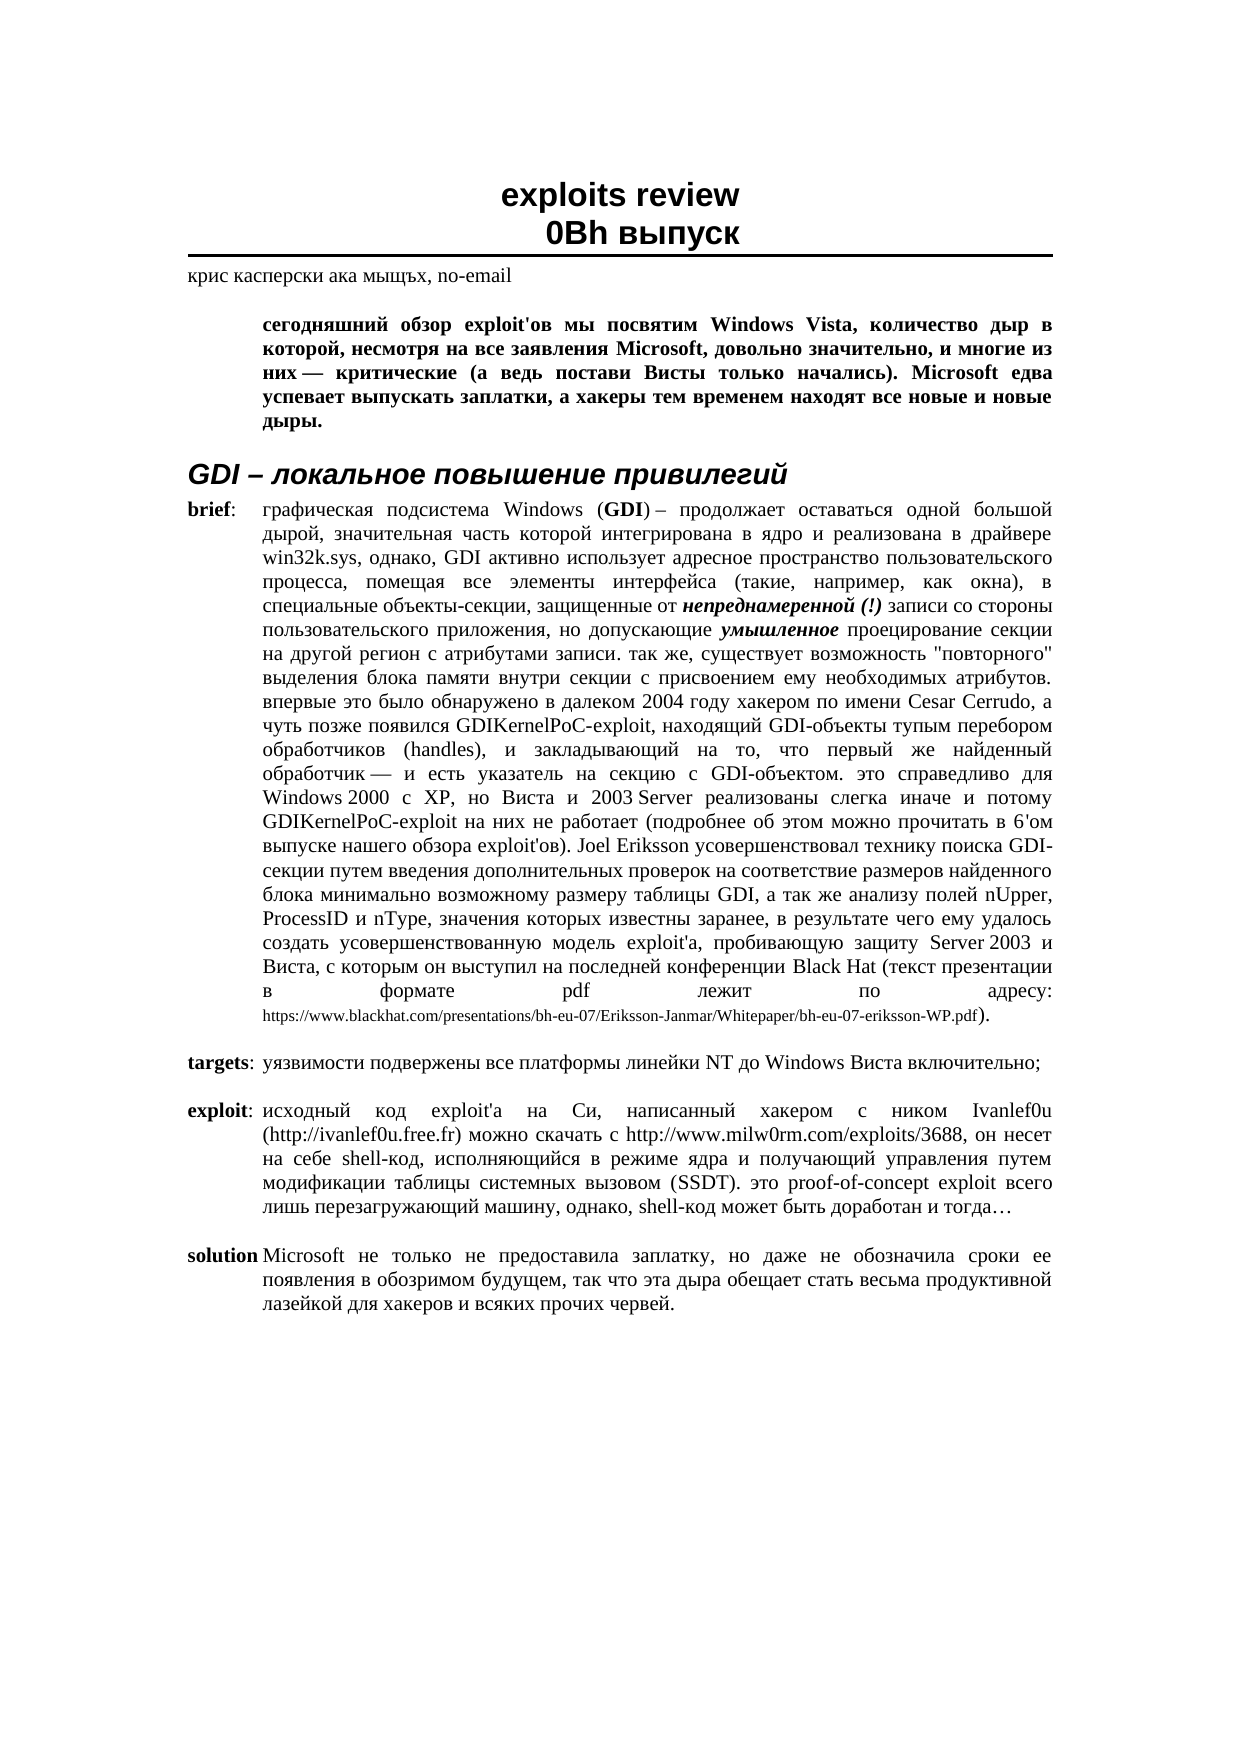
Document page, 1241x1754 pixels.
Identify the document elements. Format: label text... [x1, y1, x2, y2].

text крис касперски ака мыщъх, no-email [187, 263, 1053, 287]
text exploit: исходный код exploit'а на Си, написанный хакером с ником Ivanlef0u (http://ivanlef0u.free.fr) можно скачать с http://www.milw0rm.com/exploits/3688, он несет на себе shell-код, исполняющийся в режиме ядра и получающий управления путем модификации таблицы системных вызовом (SSDT). это proof-of-concept exploit всего лишь перезагружающий машину, однако, shell-код может быть доработан и тогда… [187, 1098, 1053, 1218]
subtitle exploits review 0Bh выпуск [187, 175, 1053, 257]
text targets: уязвимости подвержены все платформы линейки NT до Windows Виста включительно; [187, 1050, 1053, 1074]
subtitle GDI – локальное повышение привилегий [187, 457, 1053, 490]
text brief: графическая подсистема Windows (GDI) – продолжает оставаться одной большой дырой, значительная часть которой интегрирована в ядро и реализована в драйвере win32k.sys, однако, GDI активно использует адресное пространство пользовательского процесса, помещая все элементы интерфейса (такие, например, как окна), в специальные объекты-секции, защищенные от непреднамеренной (!) записи со стороны пользовательского приложения, но допускающие умышленное проецирование секции на другой регион с атрибутами записи. так же, существует возможность "повторного" выделения блока памяти внутри секции с присвоением ему необходимых атрибутов. впервые это было обнаружено в далеком 2004 году хакером по имени Cesar Cerrudo, а чуть позже появился GDIKernelPoC-exploit, находящий GDI-объекты тупым перебором обработчиков (handles), и закладывающий на то, что первый же найденный обработчик — и есть указатель на секцию с GDI-объектом. это справедливо для Windows 2000 с XP, но Виста и 2003 Server реализованы слегка иначе и потому GDIKernelPoC-exploit на них не работает (подробнее об этом можно прочитать в 6'ом выпуске нашего обзора exploit'ов). Joel Eriksson усовершенствовал технику поиска GDI-секции путем введения дополнительных проверок на соответствие размеров найденного блока минимально возможному размеру таблицы GDI, а так же анализу полей nUpper, ProcessID и nType, значения которых известны заранее, в результате чего ему удалось создать усовершенствованную модель exploit'а, пробивающую защиту Server 2003 и Виста, с которым он выступил на последней конференции Black Hat (текст презентации в формате pdf лежит по адресу: https://www.blackhat.com/presentations/bh-eu-07/Eriksson-Janmar/Whitepaper/bh-eu-07-eriksson-WP.pdf). [187, 497, 1053, 1026]
text solution Microsoft не только не предоставила заплатку, но даже не обозначила сроки ее появления в обозримом будущем, так что эта дыра обещает стать весьма продуктивной лазейкой для хакеров и всяких прочих червей. [187, 1242, 1053, 1315]
text сегодняшний обзор exploit'ов мы посвятим Windows Vista, количество дыр в которой, несмотря на все заявления Microsoft, довольно значительно, и многие из них — критические (а ведь постави Висты только начались). Microsoft едва успевает выпускать заплатки, а хакеры тем временем находят все новые и новые дыры. [262, 311, 1053, 432]
